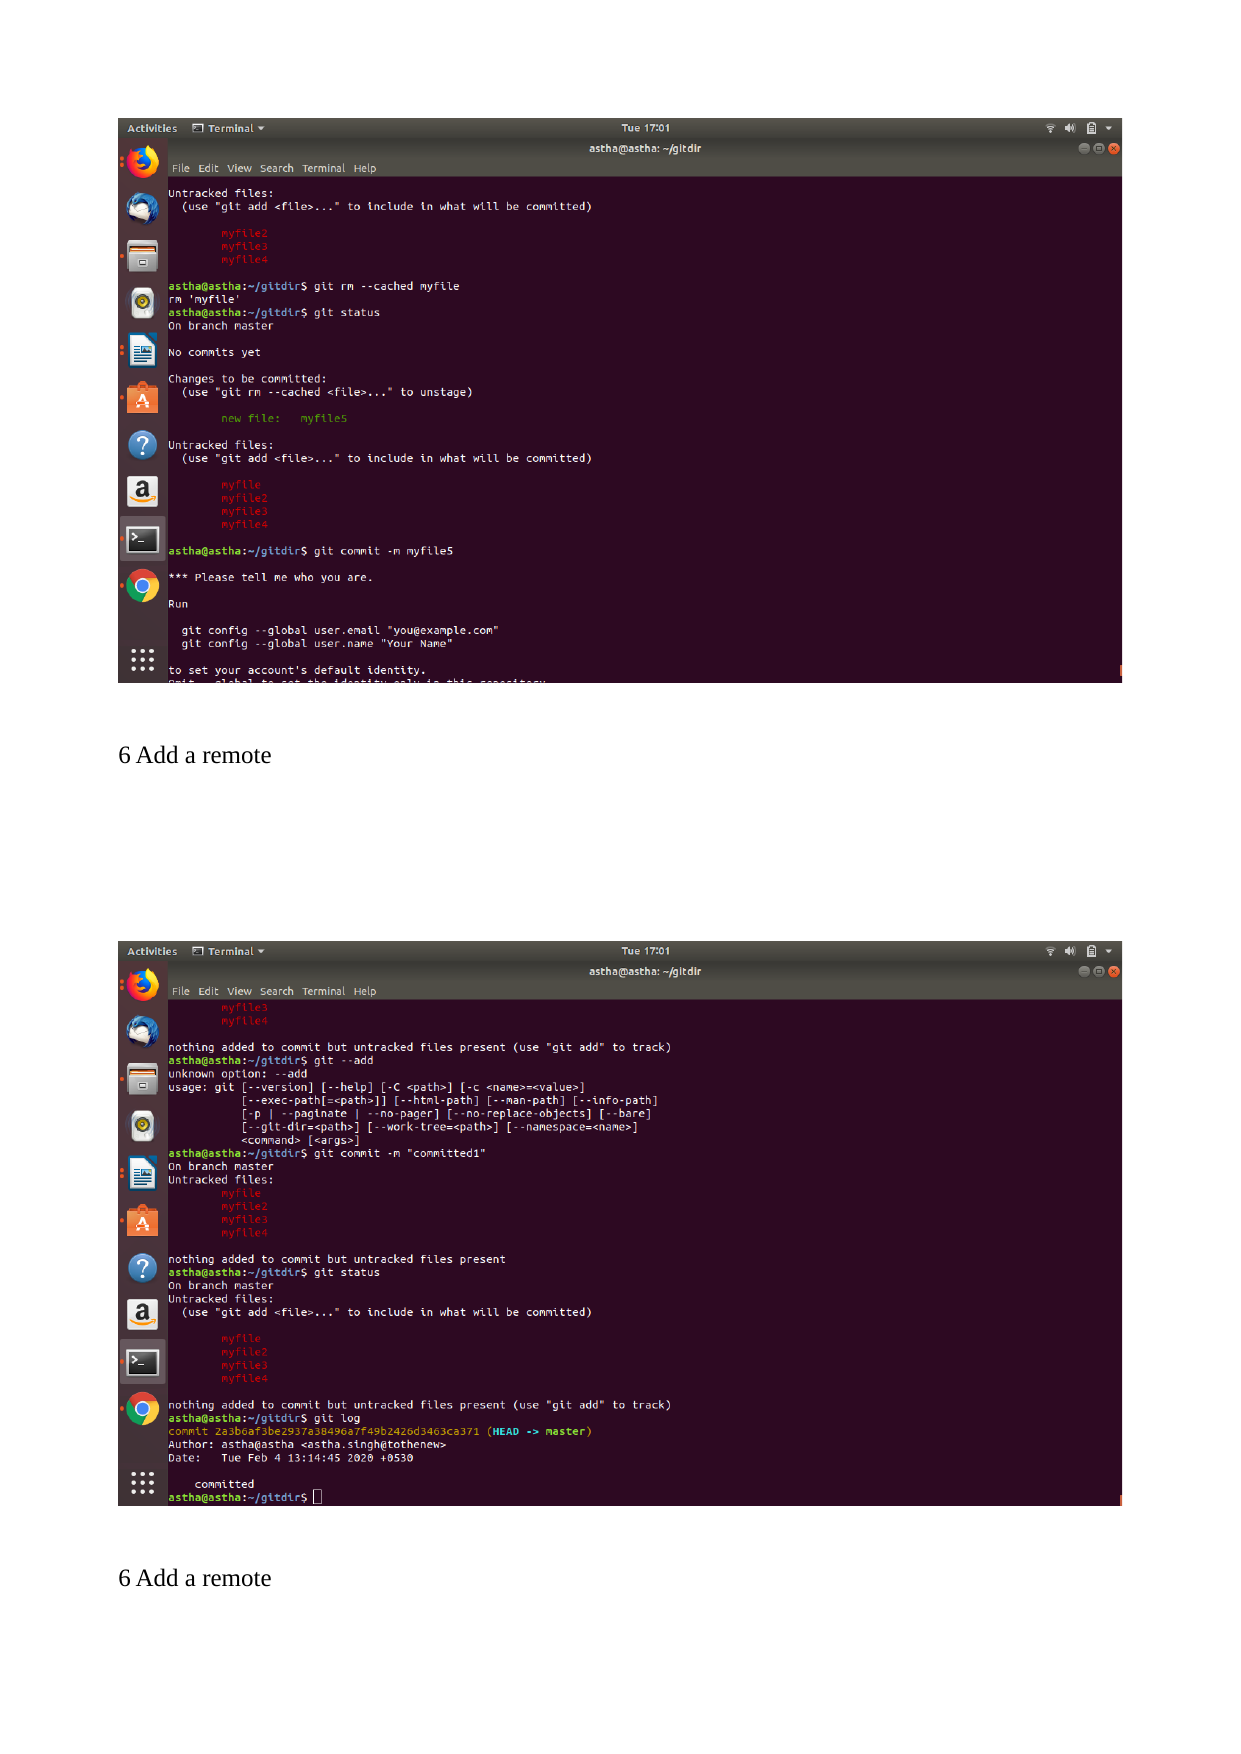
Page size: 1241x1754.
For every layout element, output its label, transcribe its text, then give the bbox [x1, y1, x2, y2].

picture [118, 118, 1123, 683]
text 6 Add a remote [118, 1563, 1122, 1592]
picture [118, 941, 1123, 1506]
text 6 Add a remote [118, 740, 1122, 769]
